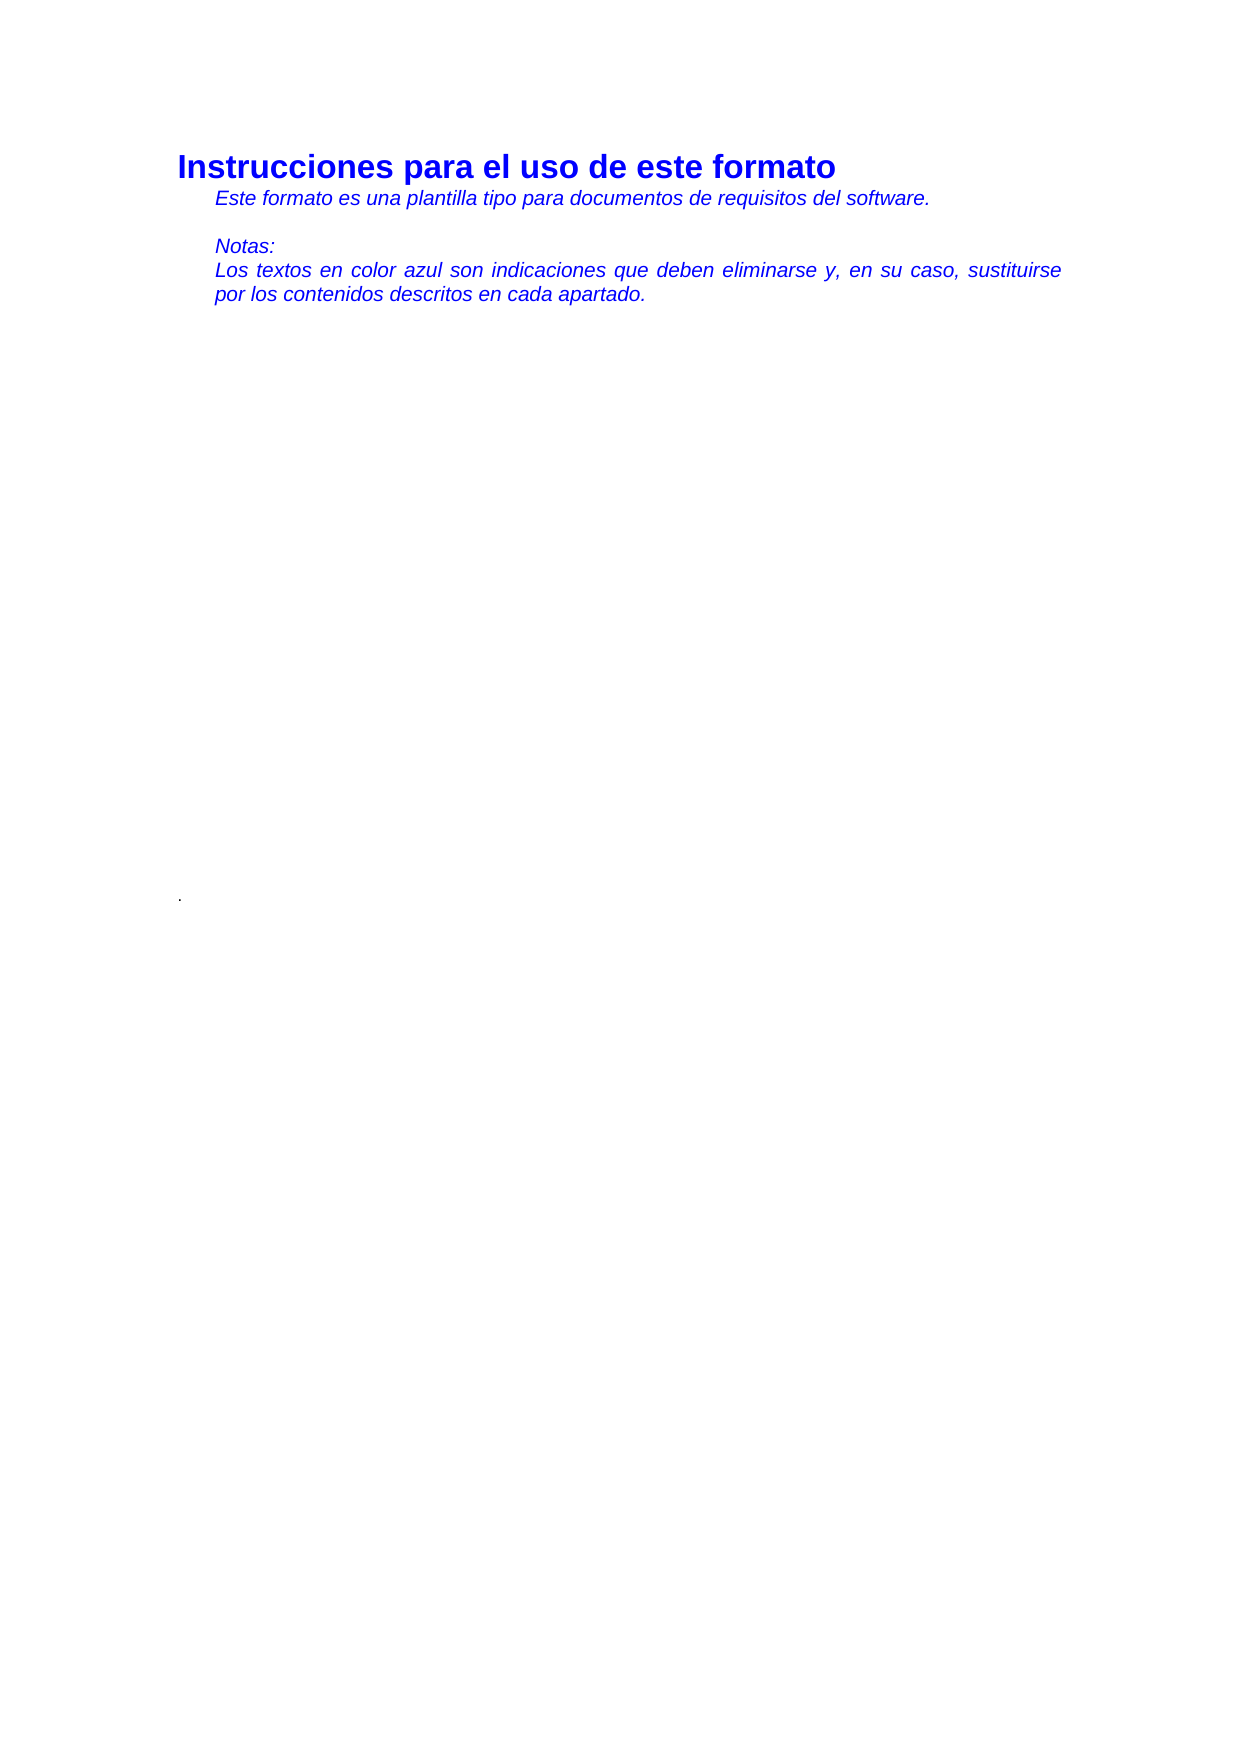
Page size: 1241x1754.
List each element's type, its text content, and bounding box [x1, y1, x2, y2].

text . [177, 886, 1063, 905]
text Instrucciones para el uso de este formato [177, 148, 1063, 186]
text Los textos en color azul son indicaciones que deben eliminarse y, en su caso, sustituirse por los contenidos descritos en cada apartado. [215, 258, 1063, 306]
text Notas: [215, 234, 1063, 258]
text Este formato es una plantilla tipo para documentos de requisitos del software. [215, 186, 1063, 210]
